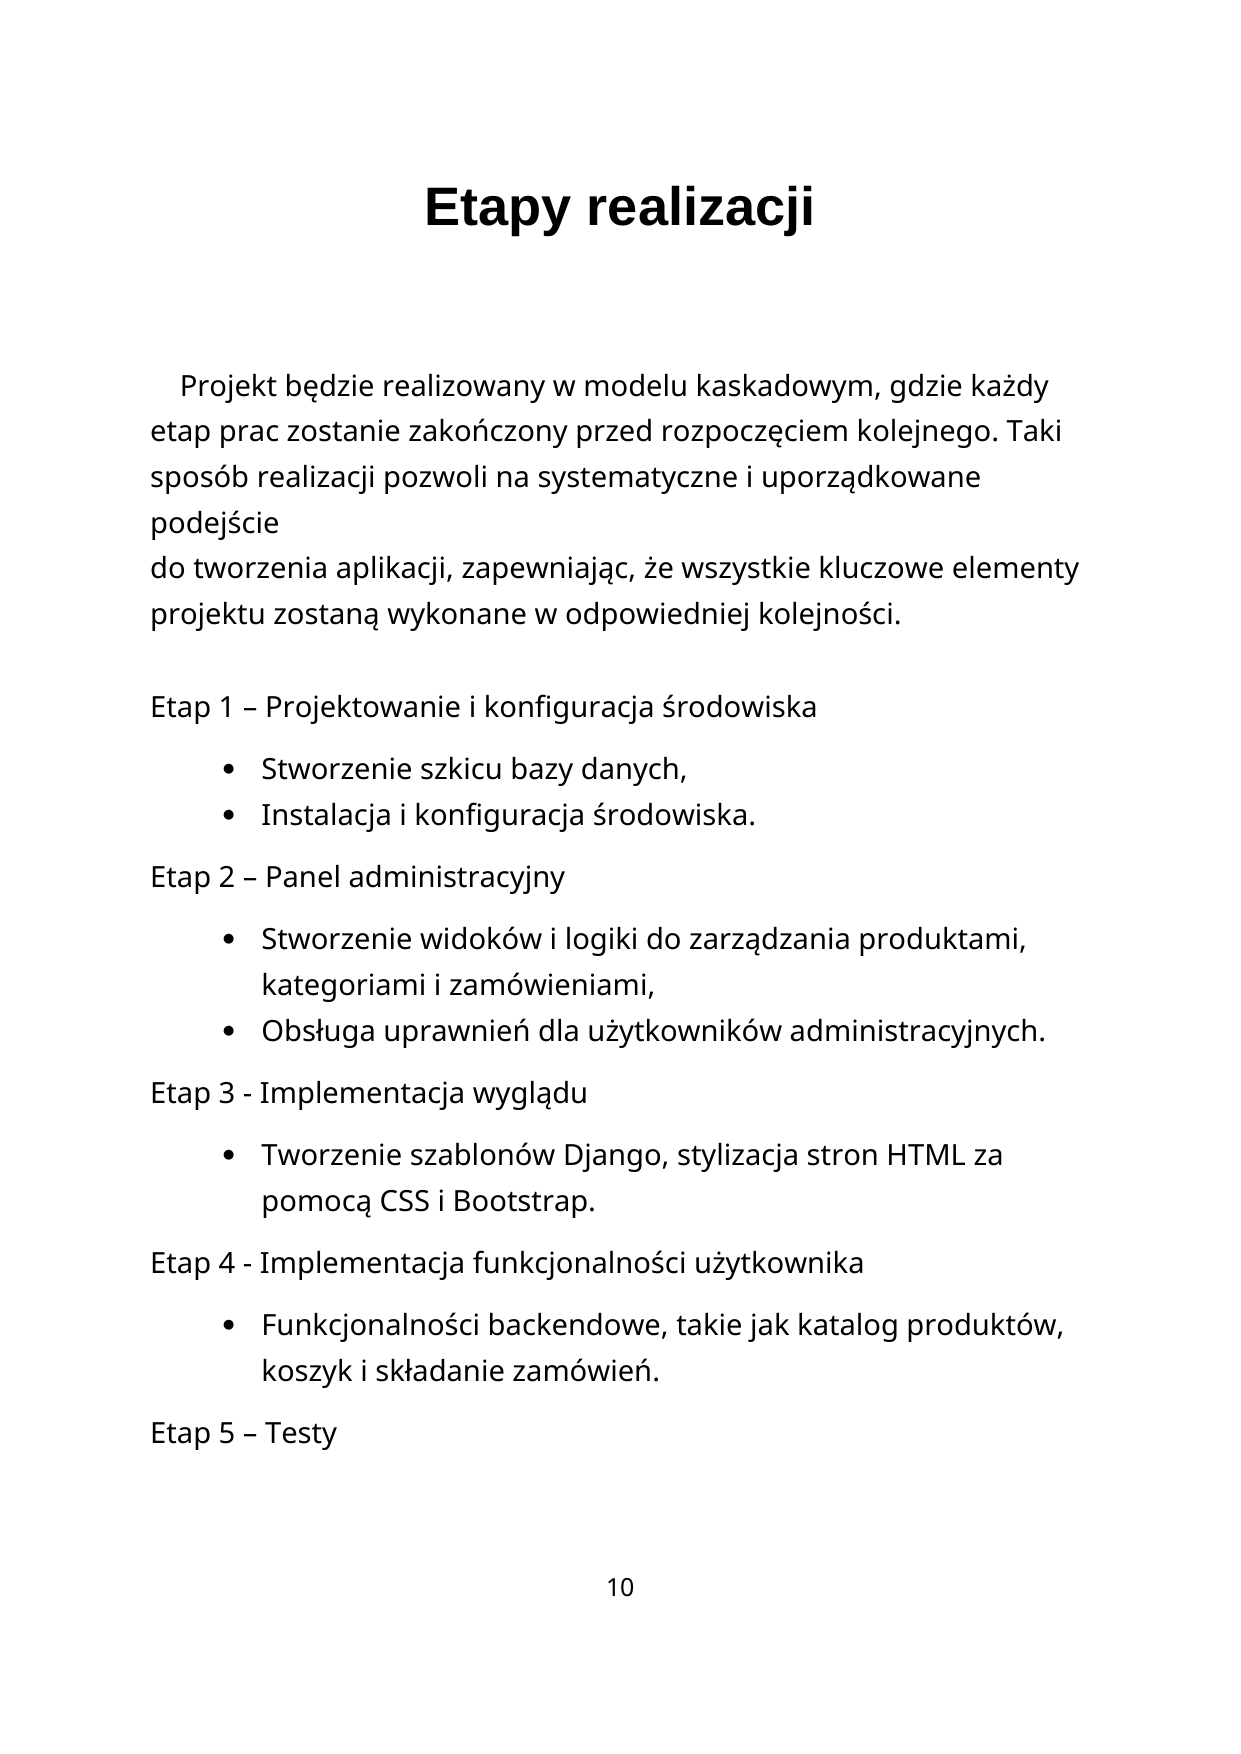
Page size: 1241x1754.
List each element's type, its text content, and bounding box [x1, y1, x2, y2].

list Stworzenie widoków i logiki do zarządzania produktami, kategoriami i zamówieniami, [224, 919, 1090, 1004]
text Projekt będzie realizowany w modelu kaskadowym, gdzie każdy etap prac zostanie zakończony przed rozpoczęciem kolejnego. Taki sposób realizacji pozwoli na systematyczne i uporządkowane podejście do tworzenia aplikacji, zapewniając, że wszystkie kluczowe elementy projektu zostaną wykonane w odpowiedniej kolejności. [150, 365, 1090, 633]
list Instalacja i konfiguracja środowiska. [224, 794, 1090, 834]
text Etap 4 - Implementacja funkcjonalności użytkownika [150, 1242, 1090, 1282]
text Etap 5 – Testy [150, 1413, 1090, 1452]
list Obsługa uprawnień dla użytkowników administracyjnych. [224, 1010, 1090, 1049]
list Stworzenie szkicu bazy danych, [224, 748, 1090, 788]
list Tworzenie szablonów Django, stylizacja stron HTML za pomocą CSS i Bootstrap. [224, 1134, 1090, 1220]
text Etap 2 – Panel administracyjny [150, 856, 1090, 896]
text Etap 1 – Projektowanie i konfiguracja środowiska [150, 686, 1090, 726]
list Funkcjonalności backendowe, takie jak katalog produktów, koszyk i składanie zamówień. [224, 1305, 1090, 1390]
subtitle Etapy realizacji [150, 175, 1090, 237]
text Etap 3 - Implementacja wyglądu [150, 1072, 1090, 1112]
